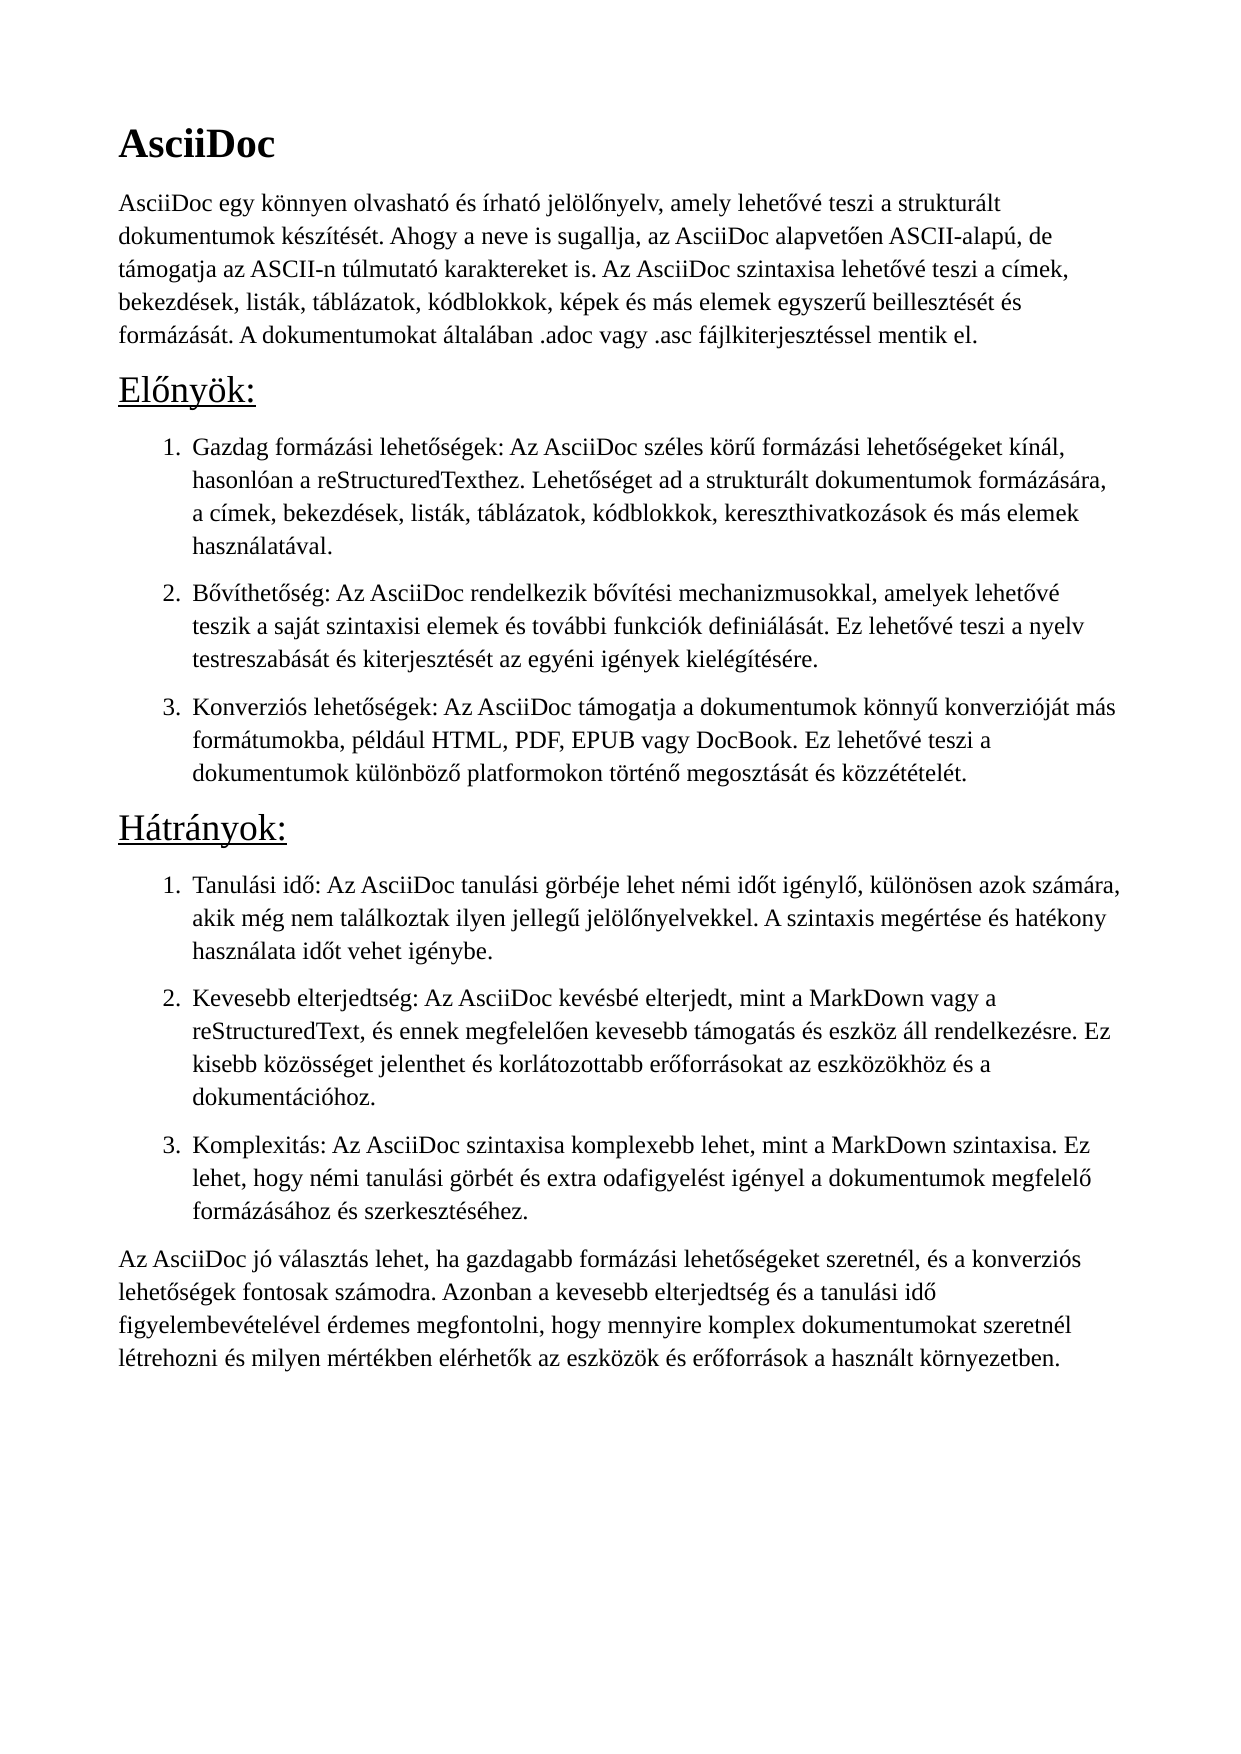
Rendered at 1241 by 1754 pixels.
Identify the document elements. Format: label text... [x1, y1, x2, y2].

list Bővíthetőség: Az AsciiDoc rendelkezik bővítési mechanizmusokkal, amelyek lehetővé teszik a saját szintaxisi elemek és további funkciók definiálását. Ez lehetővé teszi a nyelv testreszabását és kiterjesztését az egyéni igények kielégítésére. [162, 578, 1122, 673]
text Előnyök: [118, 367, 1122, 411]
list Konverziós lehetőségek: Az AsciiDoc támogatja a dokumentumok könnyű konverzióját más formátumokba, például HTML, PDF, EPUB vagy DocBook. Ez lehetővé teszi a dokumentumok különböző platformokon történő megosztását és közzétételét. [162, 692, 1122, 787]
text Hátrányok: [118, 806, 1122, 849]
list Kevesebb elterjedtség: Az AsciiDoc kevésbé elterjedt, mint a MarkDown vagy a reStructuredText, és ennek megfelelően kevesebb támogatás és eszköz áll rendelkezésre. Ez kisebb közösséget jelenthet és korlátozottabb erőforrásokat az eszközökhöz és a dokumentációhoz. [162, 983, 1122, 1111]
text AsciiDoc [118, 118, 1122, 166]
list Gazdag formázási lehetőségek: Az AsciiDoc széles körű formázási lehetőségeket kínál, hasonlóan a reStructuredTexthez. Lehetőséget ad a strukturált dokumentumok formázására, a címek, bekezdések, listák, táblázatok, kódblokkok, kereszthivatkozások és más elemek használatával. [162, 432, 1122, 559]
list Komplexitás: Az AsciiDoc szintaxisa komplexebb lehet, mint a MarkDown szintaxisa. Ez lehet, hogy némi tanulási görbét és extra odafigyelést igényel a dokumentumok megfelelő formázásához és szerkesztéséhez. [162, 1130, 1122, 1225]
list Tanulási idő: Az AsciiDoc tanulási görbéje lehet némi időt igénylő, különösen azok számára, akik még nem találkoztak ilyen jellegű jelölőnyelvekkel. A szintaxis megértése és hatékony használata időt vehet igénybe. [162, 870, 1122, 964]
text Az AsciiDoc jó választás lehet, ha gazdagabb formázási lehetőségeket szeretnél, és a konverziós lehetőségek fontosak számodra. Azonban a kevesebb elterjedtség és a tanulási idő figyelembevételével érdemes megfontolni, hogy mennyire komplex dokumentumokat szeretnél létrehozni és milyen mértékben elérhetők az eszközök és erőforrások a használt környezetben. [118, 1244, 1122, 1372]
text AsciiDoc egy könnyen olvasható és írható jelölőnyelv, amely lehetővé teszi a strukturált dokumentumok készítését. Ahogy a neve is sugallja, az AsciiDoc alapvetően ASCII-alapú, de támogatja az ASCII-n túlmutató karaktereket is. Az AsciiDoc szintaxisa lehetővé teszi a címek, bekezdések, listák, táblázatok, kódblokkok, képek és más elemek egyszerű beillesztését és formázását. A dokumentumokat általában .adoc vagy .asc fájlkiterjesztéssel mentik el. [118, 188, 1122, 349]
